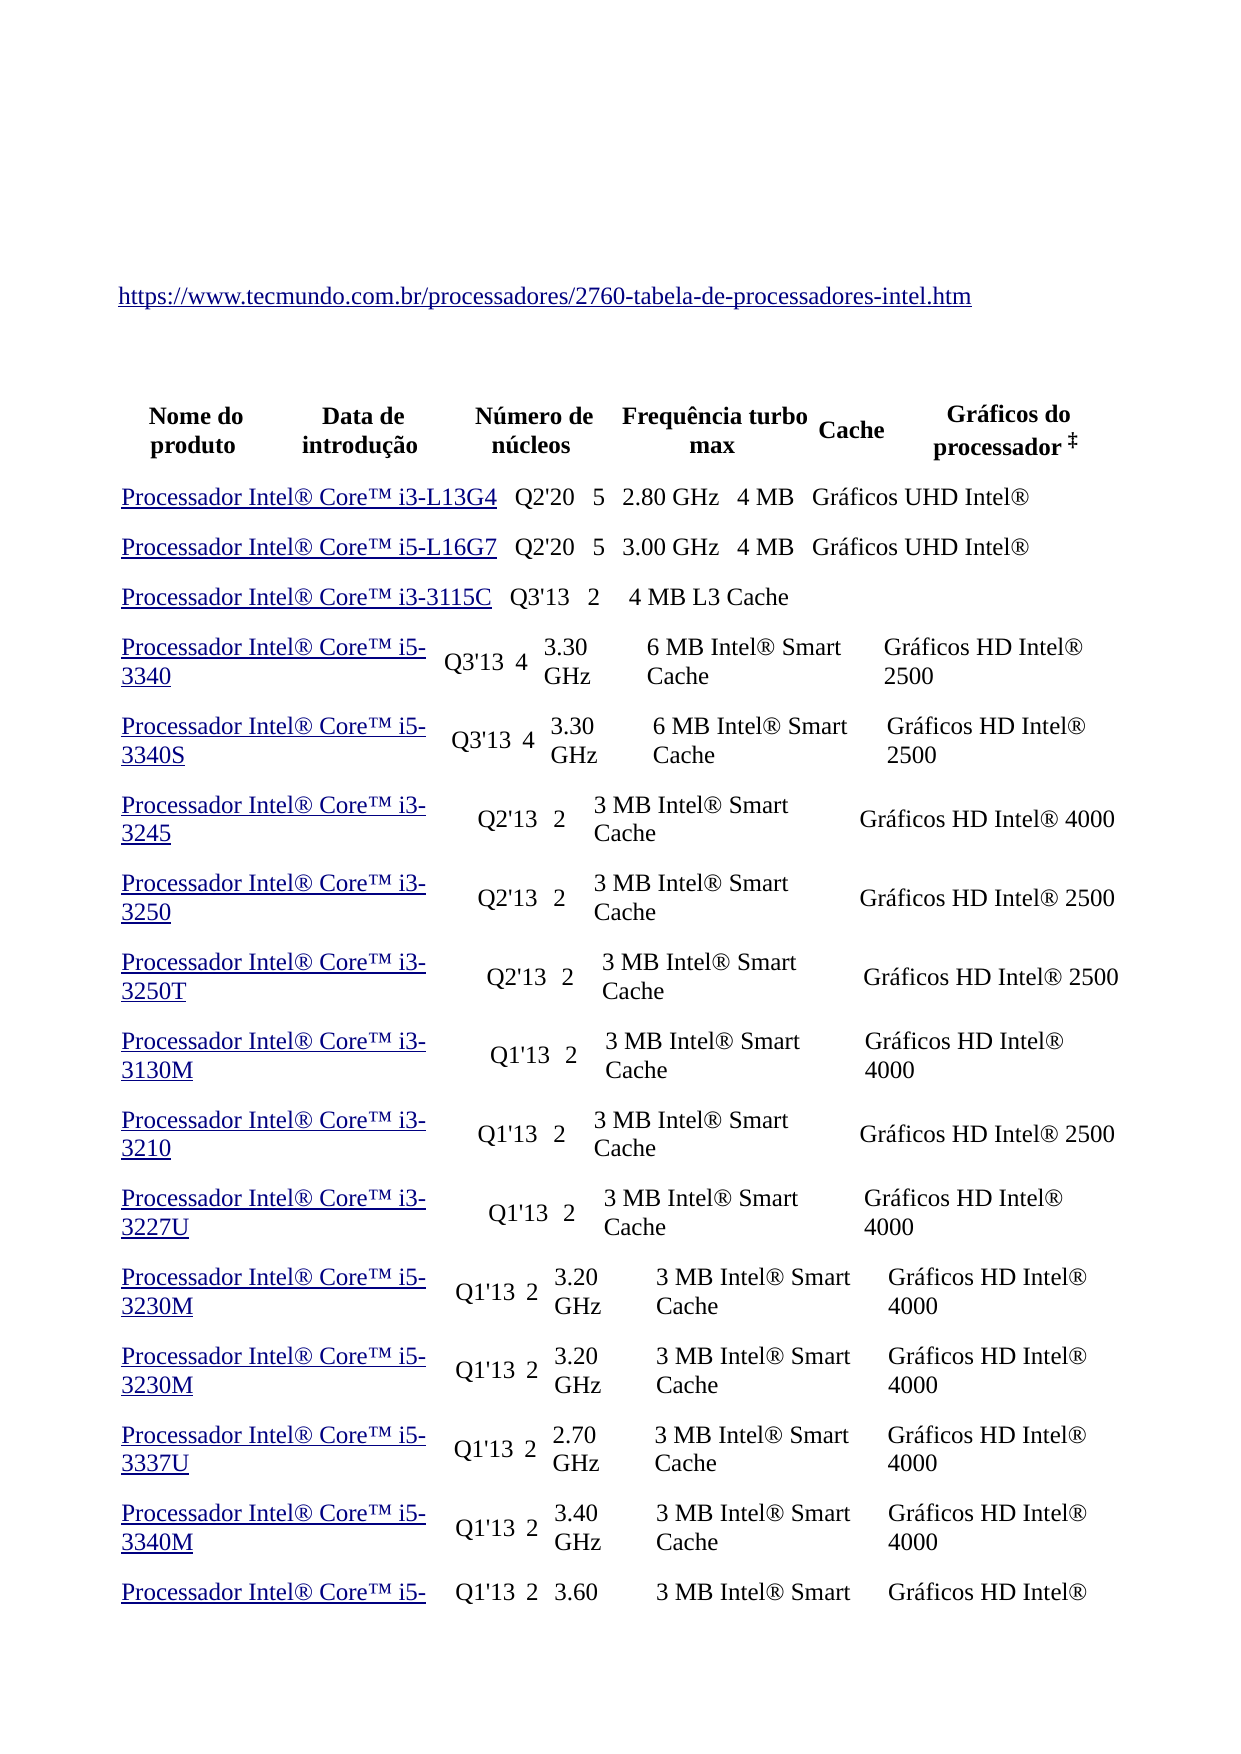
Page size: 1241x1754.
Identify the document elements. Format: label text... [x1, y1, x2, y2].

table_cell [118, 514, 512, 524]
table_header 3 MB Intel® Smart Cache [651, 1417, 884, 1480]
table_header 2 [550, 1102, 579, 1165]
table_cell [118, 850, 474, 861]
table_header Gráficos HD Intel® 2500 [884, 708, 1122, 771]
table_header Número de núcleos [452, 396, 616, 464]
table_header Q2'20 [512, 479, 589, 514]
table_header Q1'13 [485, 1181, 560, 1244]
table_header [579, 1102, 591, 1165]
table_header 2 [584, 579, 614, 614]
table_header 2 [559, 944, 588, 1008]
table_header Q1'13 [487, 1023, 562, 1086]
table_header Cache [814, 396, 895, 464]
table_cell [475, 1165, 1122, 1176]
table_header Gráficos HD Intel® 4000 [885, 1338, 1122, 1401]
table_header Q1'13 [451, 1417, 521, 1480]
table_cell [512, 564, 1048, 574]
table_cell [118, 464, 274, 474]
table_header 4 [512, 629, 541, 693]
table_header 3 MB Intel® Smart Cache [591, 866, 856, 929]
table_header Processador Intel® Core™ i5-3230M [118, 1259, 452, 1323]
table_header 4 MB [734, 529, 809, 564]
table_header Gráficos HD Intel® 4000 [884, 1417, 1122, 1480]
table_cell [118, 614, 507, 624]
table_header Gráficos HD Intel® 4000 [856, 787, 1122, 850]
table_header Processador Intel® Core™ i5-3337U [118, 1417, 451, 1480]
table_header Q2'20 [512, 529, 589, 564]
table_cell [448, 771, 1122, 782]
table_header 3.40 GHz [551, 1496, 653, 1559]
table_cell [118, 1008, 483, 1018]
table_cell [441, 693, 1122, 703]
table_header 2 [523, 1338, 551, 1401]
table_header Processador Intel® Core™ i5-3230M [118, 1338, 452, 1401]
table_cell [452, 1401, 1122, 1412]
table_header Gráficos UHD Intel® [809, 479, 1048, 514]
table_header Processador Intel® Core™ i3-3250T [118, 944, 483, 1008]
table_header Gráficos UHD Intel® [809, 529, 1048, 564]
table_header Gráficos HD Intel® 2500 [860, 944, 1122, 1008]
table_header Q3'13 [448, 708, 519, 771]
table_header Gráficos HD Intel® [885, 1574, 1122, 1609]
table_header 3.30 GHz [541, 629, 644, 693]
table_cell [118, 693, 441, 703]
table_cell [451, 1480, 1122, 1491]
table_cell [118, 929, 474, 939]
table_header Processador Intel® Core™ i3-3210 [118, 1102, 474, 1165]
table_cell [118, 771, 448, 782]
table_header [589, 1181, 601, 1244]
table_header Q1'13 [475, 1102, 550, 1165]
table_header 2 [523, 1496, 551, 1559]
table_header 6 MB Intel® Smart Cache [644, 629, 881, 693]
table_header [591, 1023, 602, 1086]
table_header 3.00 GHz [619, 529, 734, 564]
table_header 4 MB L3 Cache [626, 579, 803, 614]
table_cell [507, 614, 819, 624]
table_header 3 MB Intel® Smart Cache [653, 1259, 885, 1323]
table_cell [452, 1323, 1122, 1333]
table_header 2 [523, 1259, 551, 1323]
table_header Processador Intel® Core™ i5-3340S [118, 708, 448, 771]
table_header 4 MB [734, 479, 809, 514]
table_header Q2'13 [475, 787, 550, 850]
table_header Gráficos HD Intel® 2500 [881, 629, 1122, 693]
table_header Gráficos HD Intel® 4000 [885, 1259, 1122, 1323]
table_header Processador Intel® Core™ i3-3227U [118, 1181, 485, 1244]
table_header 3 MB Intel® Smart Cache [591, 1102, 856, 1165]
table_header [579, 787, 591, 850]
table_header 3.30 GHz [548, 708, 650, 771]
table_header 3 MB Intel® Smart Cache [601, 1181, 861, 1244]
table_header 3.60 [551, 1574, 653, 1609]
table_header Processador Intel® Core™ i5-3340M [118, 1496, 452, 1559]
table_header 5 [589, 529, 619, 564]
table_header Q1'13 [452, 1574, 523, 1609]
table_header Gráficos HD Intel® 2500 [856, 866, 1122, 929]
table_cell [484, 1008, 1122, 1018]
table_cell [118, 1244, 485, 1254]
table_header 2 [550, 866, 579, 929]
table_cell [118, 1323, 452, 1333]
table_cell [487, 1086, 1122, 1097]
table_header 4 [519, 708, 547, 771]
table_header Gráficos HD Intel® 2500 [856, 1102, 1122, 1165]
table_header Q1'13 [452, 1496, 523, 1559]
table_header Gráficos HD Intel® 4000 [885, 1496, 1122, 1559]
table_header 2 [560, 1181, 589, 1244]
table_header [588, 944, 599, 1008]
table_header 3 MB Intel® Smart Cache [599, 944, 860, 1008]
table_cell [118, 1086, 487, 1097]
table_cell [274, 464, 1122, 474]
table_header Gráficos do processador ‡ [895, 396, 1122, 464]
table_header [803, 579, 819, 614]
table_header Gráficos HD Intel® 4000 [861, 1181, 1122, 1244]
table_cell [118, 1165, 474, 1176]
table_header 2 [562, 1023, 591, 1086]
table_header Frequência turbo max [616, 396, 814, 464]
table_header Q2'13 [475, 866, 550, 929]
table_header Processador Intel® Core™ i3-3245 [118, 787, 474, 850]
table_header Nome do produto [118, 396, 274, 464]
table_header [614, 579, 626, 614]
table_header Processador Intel® Core™ i3-L13G4 [118, 479, 512, 514]
table_cell [512, 514, 1048, 524]
table_header 3.20 GHz [551, 1259, 653, 1323]
table_cell [118, 1480, 451, 1491]
table_cell [475, 929, 1122, 939]
table_header Processador Intel® Core™ i3-3115C [118, 579, 507, 614]
table_header 3 MB Intel® Smart Cache [602, 1023, 862, 1086]
table_header Processador Intel® Core™ i3-3130M [118, 1023, 487, 1086]
table_header 2.80 GHz [619, 479, 734, 514]
text https://www.tecmundo.com.br/processadores/2760-tabela-de-processadores-intel.htm [118, 281, 1122, 309]
table_header Processador Intel® Core™ i5-3340 [118, 629, 441, 693]
table_header Data de introdução [274, 396, 452, 464]
table_header Processador Intel® Core™ i5- [118, 1574, 452, 1609]
table_header 2 [521, 1417, 549, 1480]
table_header 2 [523, 1574, 551, 1609]
table_header 5 [589, 479, 619, 514]
table_header [579, 866, 591, 929]
table_header Q1'13 [452, 1259, 523, 1323]
table_header 2 [550, 787, 579, 850]
table_cell [118, 564, 512, 574]
table_header Q1'13 [452, 1338, 523, 1401]
table_cell [118, 1401, 452, 1412]
table_cell [475, 850, 1122, 861]
table_header 3.20 GHz [551, 1338, 653, 1401]
table_header 3 MB Intel® Smart [653, 1574, 885, 1609]
table_cell [485, 1244, 1122, 1254]
table_header Processador Intel® Core™ i5-L16G7 [118, 529, 512, 564]
table_header Gráficos HD Intel® 4000 [862, 1023, 1122, 1086]
table_header Processador Intel® Core™ i3-3250 [118, 866, 474, 929]
table_cell [118, 1559, 452, 1569]
table_header Q3'13 [441, 629, 512, 693]
table_header 2.70 GHz [550, 1417, 651, 1480]
table_header Q3'13 [507, 579, 584, 614]
table_header 6 MB Intel® Smart Cache [650, 708, 884, 771]
table_header 3 MB Intel® Smart Cache [653, 1496, 885, 1559]
table_header 3 MB Intel® Smart Cache [591, 787, 856, 850]
table_cell [452, 1559, 1122, 1569]
table_header 3 MB Intel® Smart Cache [653, 1338, 885, 1401]
table_header Q2'13 [484, 944, 558, 1008]
